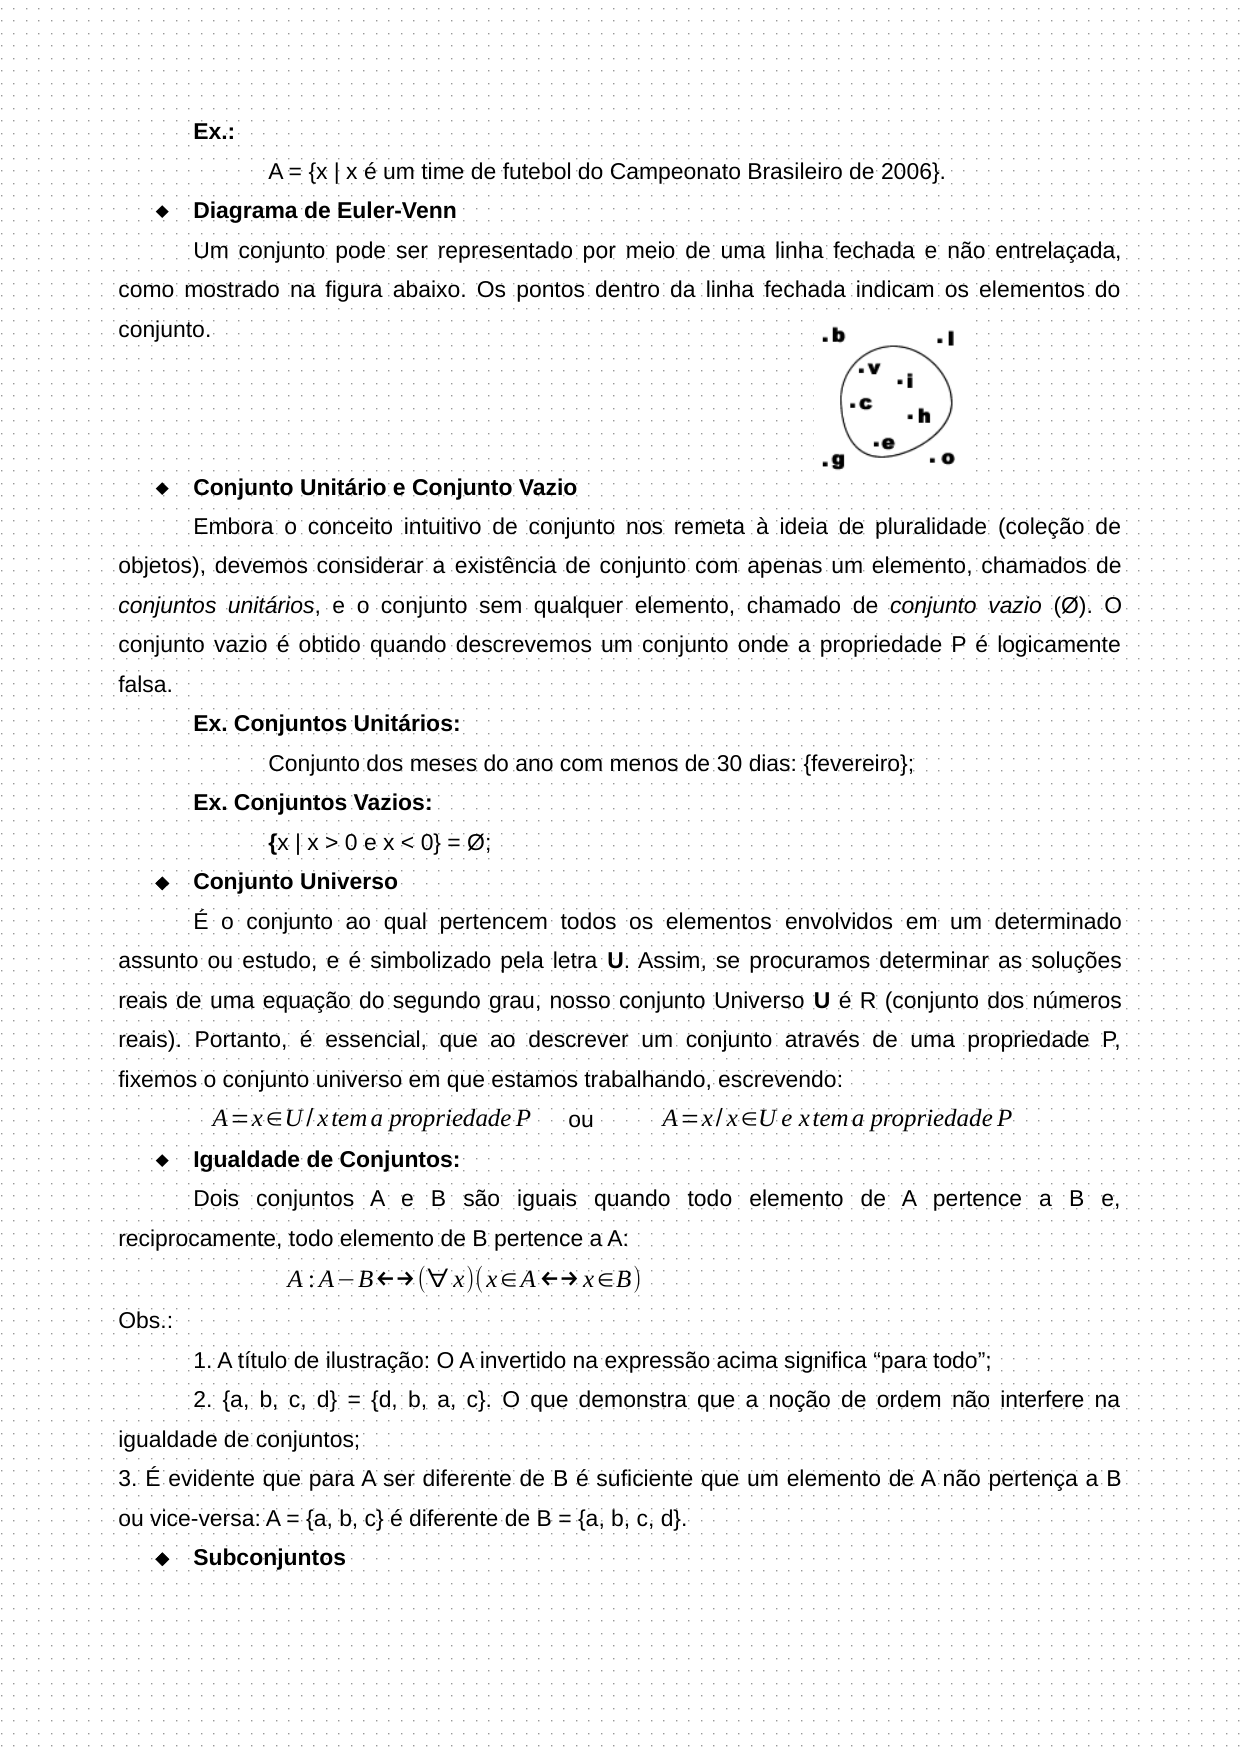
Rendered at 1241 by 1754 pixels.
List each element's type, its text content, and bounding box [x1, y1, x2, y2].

list Subconjuntos [156, 1544, 1122, 1571]
text {x | x > 0 e x < 0} = Ø; [118, 829, 1122, 855]
text ou [118, 1105, 1122, 1133]
text 2. {a, b, c, d} = {d, b, a, c}. O que demonstra que a noção de ordem não interfere na igualdade de conjuntos; [118, 1386, 1122, 1452]
list Diagrama de Euler-Venn [156, 197, 1122, 223]
text 1. A título de ilustração: O A invertido na expressão acima significa “para todo”; [118, 1347, 1122, 1373]
list Igualdade de Conjuntos: [156, 1146, 1122, 1172]
picture [0, 0, 1241, 1754]
text Um conjunto pode ser representado por meio de uma linha fechada e não entrelaçada, como mostrado na figura abaixo. Os pontos dentro da linha fechada indicam os elementos do conjunto. [118, 237, 1122, 342]
list Conjunto Universo [156, 868, 1122, 894]
text Ex.: [118, 118, 1122, 144]
text Ex. Conjuntos Unitários: [118, 710, 1122, 737]
text É o conjunto ao qual pertencem todos os elementos envolvidos em um determinado assunto ou estudo, e é simbolizado pela letra U. Assim, se procuramos determinar as soluções reais de uma equação do segundo grau, nosso conjunto Universo U é R (conjunto dos números reais). Portanto, é essencial, que ao descrever um conjunto através de uma propriedade P, fixemos o conjunto universo em que estamos trabalhando, escrevendo: [118, 908, 1122, 1092]
text Conjunto dos meses do ano com menos de 30 dias: {fevereiro}; [118, 750, 1122, 776]
text Dois conjuntos A e B são iguais quando todo elemento de A pertence a B e, reciprocamente, todo elemento de B pertence a A: [118, 1185, 1122, 1251]
text Embora o conceito intuitivo de conjunto nos remeta à ideia de pluralidade (coleção de objetos), devemos considerar a existência de conjunto com apenas um elemento, chamados de conjuntos unitários, e o conjunto sem qualquer elemento, chamado de conjunto vazio (Ø). O conjunto vazio é obtido quando descrevemos um conjunto onde a propriedade P é logicamente falsa. [118, 513, 1122, 697]
list Conjunto Unitário e Conjunto Vazio [156, 473, 1122, 500]
text Ex. Conjuntos Vazios: [118, 789, 1122, 816]
text Obs.: [118, 1307, 1122, 1334]
text A = {x | x é um time de futebol do Campeonato Brasileiro de 2006}. [118, 158, 1122, 184]
text 3. É evidente que para A ser diferente de B é suficiente que um elemento de A não pertença a B ou vice-versa: A = {a, b, c} é diferente de B = {a, b, c, d}. [118, 1465, 1122, 1531]
